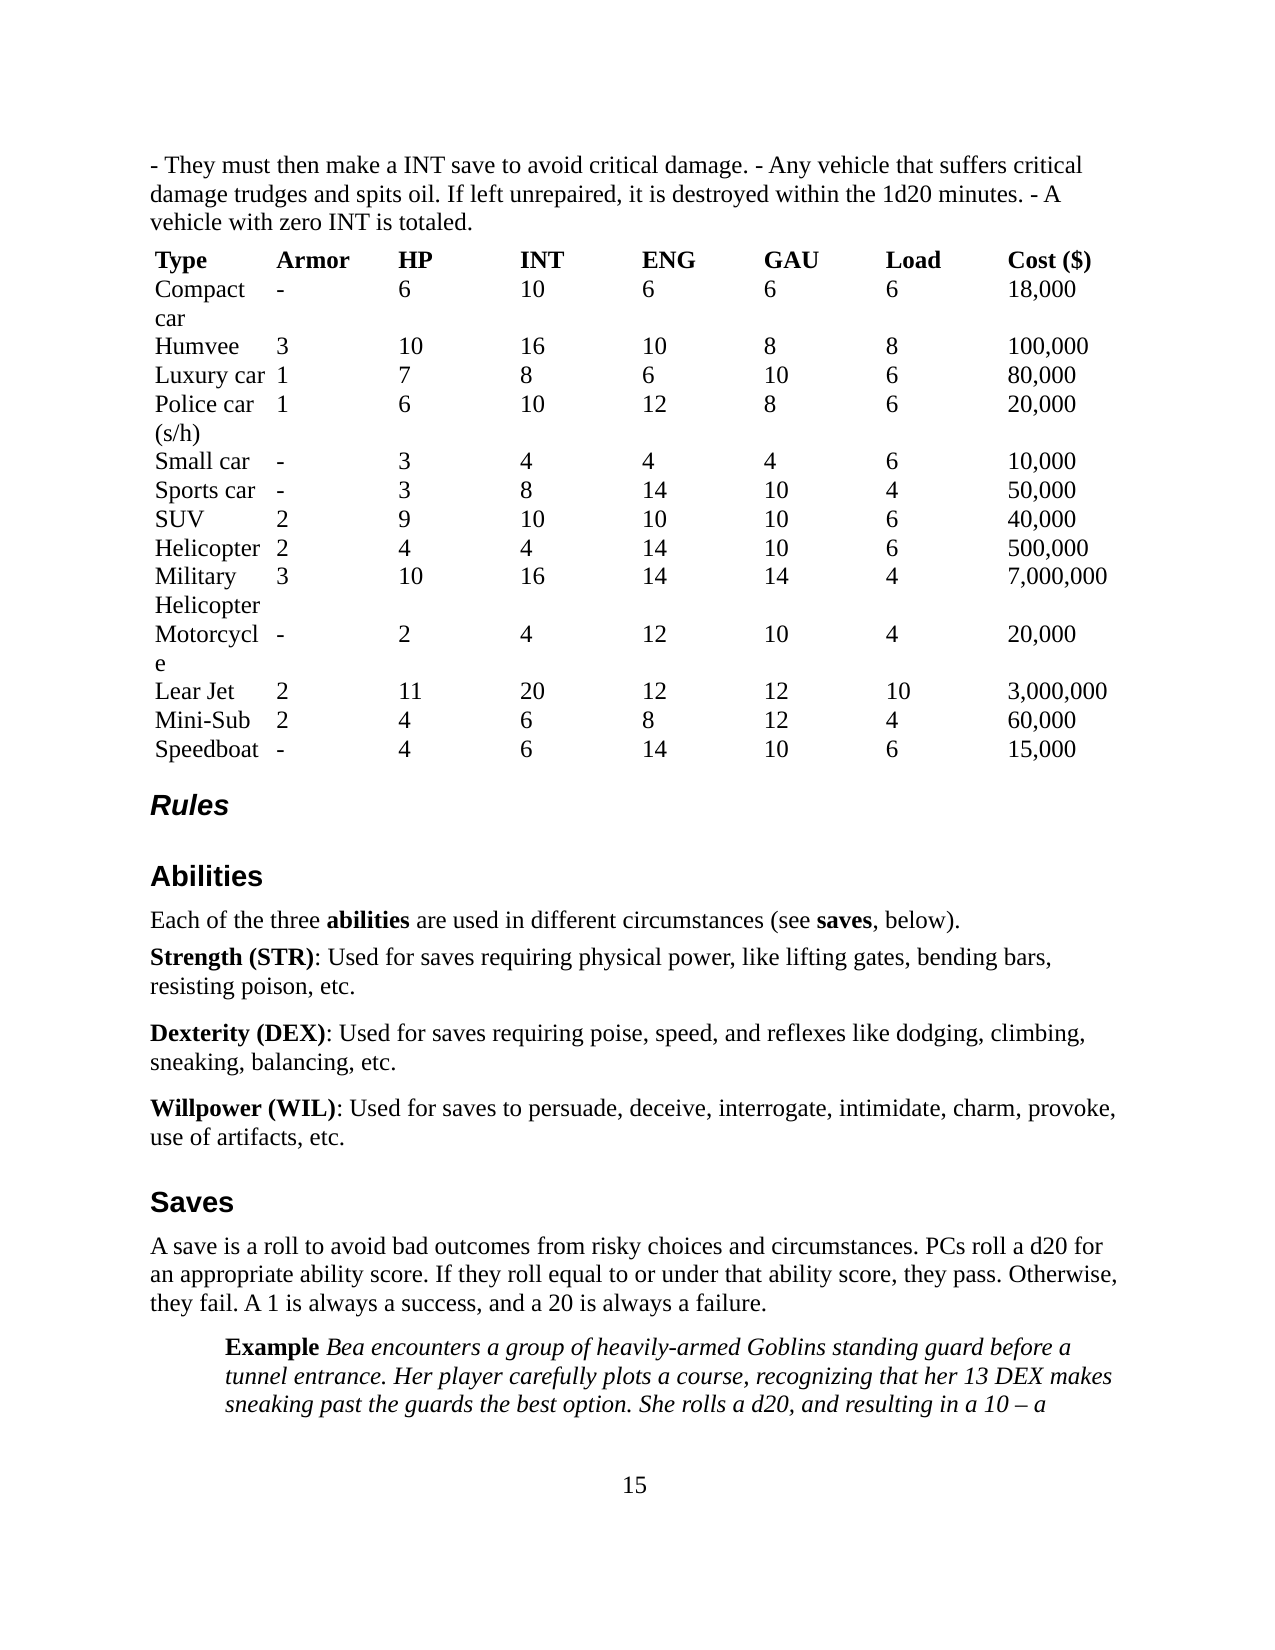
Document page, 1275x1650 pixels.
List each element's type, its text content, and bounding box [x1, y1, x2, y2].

table_cell Sports car [150, 475, 272, 504]
table_cell 11 [394, 676, 516, 705]
table_cell 6 [881, 533, 1003, 561]
table_cell 10 [759, 619, 881, 676]
table_cell 6 [394, 389, 516, 446]
table_cell 14 [759, 561, 881, 619]
table_cell Helicopter [150, 533, 272, 561]
table_cell 15,000 [1003, 734, 1125, 763]
table_cell 16 [516, 331, 637, 360]
table_cell 6 [638, 274, 759, 331]
table_cell 80,000 [1003, 360, 1125, 389]
table_cell Compact car [150, 274, 272, 331]
subtitle Saves [150, 1185, 1125, 1218]
table_cell 10 [638, 331, 759, 360]
table_cell Police car (s/h) [150, 389, 272, 446]
table_cell 9 [394, 504, 516, 533]
text - They must then make a INT save to avoid critical damage. - Any vehicle that suffers critical damage trudges and spits oil. If left unrepaired, it is destroyed within the 1d20 minutes. - A vehicle with zero INT is totaled. [150, 150, 1125, 236]
table_cell 4 [394, 734, 516, 763]
table_cell Speedboat [150, 734, 272, 763]
text Dexterity (DEX): Used for saves requiring poise, speed, and reflexes like dodging, climbing, sneaking, balancing, etc. [150, 1018, 1125, 1075]
table_cell 4 [516, 619, 637, 676]
table_cell 8 [759, 331, 881, 360]
table_cell 8 [516, 360, 637, 389]
text Willpower (WIL): Used for saves to persuade, deceive, interrogate, intimidate, charm, provoke, use of artifacts, etc. [150, 1093, 1125, 1151]
table_cell 7 [394, 360, 516, 389]
table_cell 8 [638, 705, 759, 734]
table_cell 4 [881, 475, 1003, 504]
table_cell 1 [272, 360, 394, 389]
table_cell 40,000 [1003, 504, 1125, 533]
table_cell 20,000 [1003, 389, 1125, 446]
table_cell 3 [394, 475, 516, 504]
table_cell 6 [881, 734, 1003, 763]
table_cell 50,000 [1003, 475, 1125, 504]
table_header Armor [272, 245, 394, 274]
table_cell 14 [638, 533, 759, 561]
table_cell 60,000 [1003, 705, 1125, 734]
table_cell 6 [881, 274, 1003, 331]
table_cell 6 [881, 360, 1003, 389]
table_cell - [272, 734, 394, 763]
table_cell 6 [516, 734, 637, 763]
table_cell Small car [150, 446, 272, 475]
table_cell 10,000 [1003, 446, 1125, 475]
table_cell 4 [881, 619, 1003, 676]
table_cell Mini-Sub [150, 705, 272, 734]
table_cell 10 [759, 475, 881, 504]
table_cell 4 [881, 561, 1003, 619]
table_cell 3 [272, 331, 394, 360]
table_cell 6 [881, 504, 1003, 533]
table_cell 4 [881, 705, 1003, 734]
table_cell 4 [394, 533, 516, 561]
table_cell Humvee [150, 331, 272, 360]
table_cell 2 [272, 533, 394, 561]
table_cell 10 [881, 676, 1003, 705]
table_cell 8 [759, 389, 881, 446]
table_cell - [272, 446, 394, 475]
text Example Bea encounters a group of heavily-armed Goblins standing guard before a tunnel entrance. Her player carefully plots a course, recognizing that her 13 DEX makes sneaking past the guards the best option. She rolls a d20, and resulting in a 10 – a [225, 1332, 1125, 1418]
table_cell 14 [638, 734, 759, 763]
table_cell 6 [394, 274, 516, 331]
table_cell 6 [638, 360, 759, 389]
table_cell SUV [150, 504, 272, 533]
table_header INT [516, 245, 637, 274]
table_cell 10 [759, 360, 881, 389]
table_cell 8 [516, 475, 637, 504]
table_cell 2 [272, 504, 394, 533]
table_cell 16 [516, 561, 637, 619]
table_cell 3 [394, 446, 516, 475]
table_cell - [272, 619, 394, 676]
table_cell 4 [394, 705, 516, 734]
table_cell 10 [759, 734, 881, 763]
subtitle Rules [150, 788, 1125, 821]
table_cell 100,000 [1003, 331, 1125, 360]
table_cell 500,000 [1003, 533, 1125, 561]
text Strength (STR): Used for saves requiring physical power, like lifting gates, bending bars, resisting poison, etc. [150, 942, 1125, 1000]
table_header Cost ($) [1003, 245, 1125, 274]
table_cell 10 [516, 504, 637, 533]
table_cell 6 [759, 274, 881, 331]
table_cell 4 [516, 533, 637, 561]
table_cell 4 [759, 446, 881, 475]
table_cell 10 [759, 533, 881, 561]
table_cell 14 [638, 561, 759, 619]
table_cell - [272, 475, 394, 504]
table_header HP [394, 245, 516, 274]
table_cell 12 [638, 619, 759, 676]
table_cell 10 [759, 504, 881, 533]
table_cell Military Helicopter [150, 561, 272, 619]
table_cell 20 [516, 676, 637, 705]
table_cell 3,000,000 [1003, 676, 1125, 705]
table_header Type [150, 245, 272, 274]
table_cell 2 [394, 619, 516, 676]
table_cell 12 [638, 389, 759, 446]
table_cell 20,000 [1003, 619, 1125, 676]
table_cell 18,000 [1003, 274, 1125, 331]
table_cell 6 [881, 446, 1003, 475]
table_cell - [272, 274, 394, 331]
table_header Load [881, 245, 1003, 274]
table_cell 10 [516, 389, 637, 446]
table_cell 14 [638, 475, 759, 504]
table_cell 3 [272, 561, 394, 619]
table_cell 6 [881, 389, 1003, 446]
table_cell Luxury car [150, 360, 272, 389]
subtitle Abilities [150, 859, 1125, 892]
table_cell 8 [881, 331, 1003, 360]
table_header ENG [638, 245, 759, 274]
table_cell 7,000,000 [1003, 561, 1125, 619]
table_header GAU [759, 245, 881, 274]
table_cell 12 [638, 676, 759, 705]
table_cell 4 [516, 446, 637, 475]
table_cell 2 [272, 676, 394, 705]
table_cell Lear Jet [150, 676, 272, 705]
text Each of the three abilities are used in different circumstances (see saves, below). [150, 905, 1125, 933]
table_cell 10 [516, 274, 637, 331]
table_cell 4 [638, 446, 759, 475]
table_cell 2 [272, 705, 394, 734]
table_cell 10 [638, 504, 759, 533]
table_cell 6 [516, 705, 637, 734]
text A save is a roll to avoid bad outcomes from risky choices and circumstances. PCs roll a d20 for an appropriate ability score. If they roll equal to or under that ability score, they pass. Otherwise, they fail. A 1 is always a success, and a 20 is always a failure. [150, 1231, 1125, 1317]
table_cell 1 [272, 389, 394, 446]
table_cell 10 [394, 331, 516, 360]
table_cell 12 [759, 705, 881, 734]
table_cell Motorcycle [150, 619, 272, 676]
table_cell 12 [759, 676, 881, 705]
table_cell 10 [394, 561, 516, 619]
